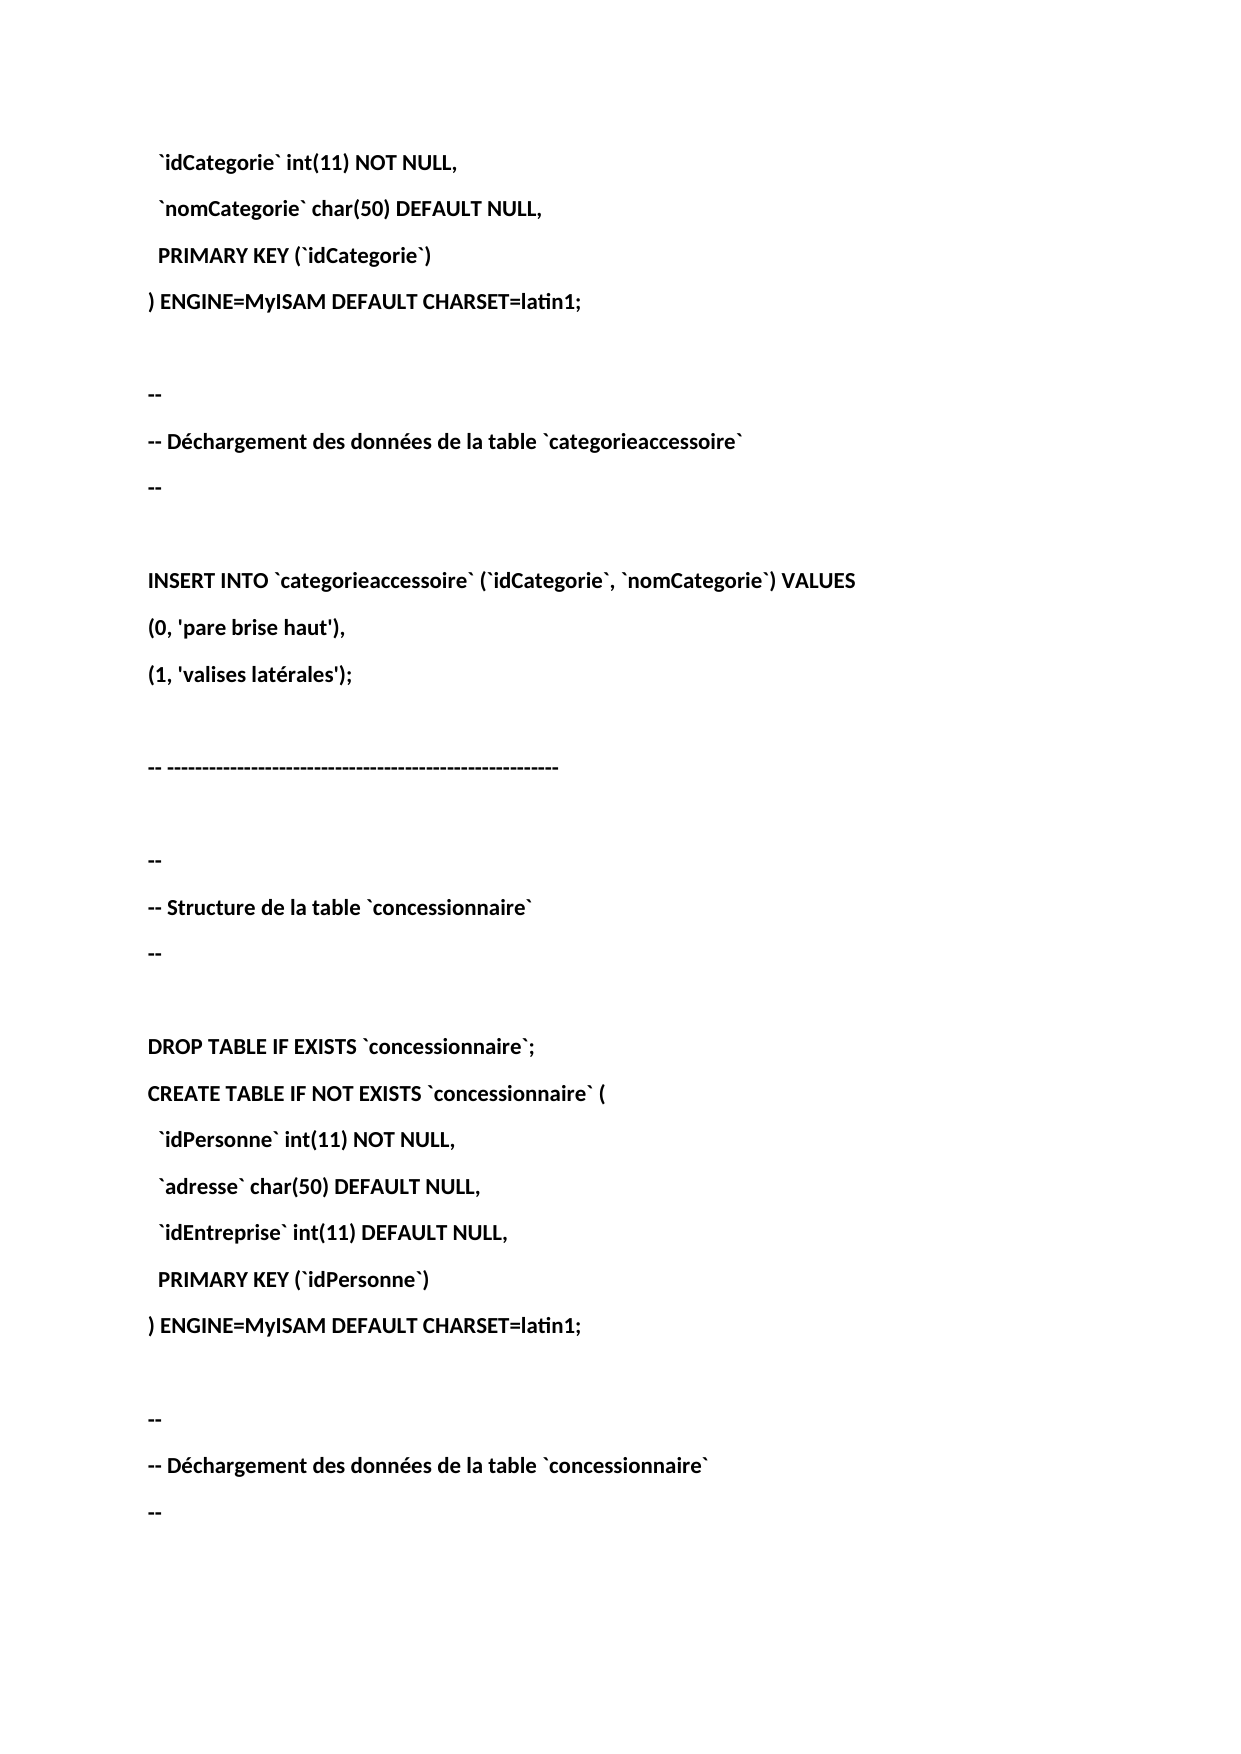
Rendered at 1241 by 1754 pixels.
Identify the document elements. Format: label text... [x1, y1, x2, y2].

text DROP TABLE IF EXISTS `concessionnaire`; [148, 1032, 1093, 1060]
text INSERT INTO `categorieaccessoire` (`idCategorie`, `nomCategorie`) VALUES [148, 567, 1093, 595]
text -- [148, 1405, 1093, 1433]
text PRIMARY KEY (`idCategorie`) [148, 241, 1093, 269]
text -- [148, 846, 1093, 874]
text -- [148, 380, 1093, 408]
text CREATE TABLE IF NOT EXISTS `concessionnaire` ( [148, 1079, 1093, 1107]
text -- [148, 473, 1093, 502]
text ) ENGINE=MyISAM DEFAULT CHARSET=latin1; [148, 1312, 1093, 1340]
text `adresse` char(50) DEFAULT NULL, [148, 1172, 1093, 1200]
text `idPersonne` int(11) NOT NULL, [148, 1125, 1093, 1153]
text -- Déchargement des données de la table `categorieaccessoire` [148, 427, 1093, 455]
text -- [148, 939, 1093, 967]
text (0, 'pare brise haut'), [148, 613, 1093, 641]
text -- -------------------------------------------------------- [148, 753, 1093, 781]
text -- Structure de la table `concessionnaire` [148, 893, 1093, 921]
text -- [148, 1498, 1093, 1526]
text PRIMARY KEY (`idPersonne`) [148, 1265, 1093, 1293]
text -- Déchargement des données de la table `concessionnaire` [148, 1451, 1093, 1479]
text `idCategorie` int(11) NOT NULL, [148, 148, 1093, 176]
text `idEntreprise` int(11) DEFAULT NULL, [148, 1218, 1093, 1247]
text ) ENGINE=MyISAM DEFAULT CHARSET=latin1; [148, 287, 1093, 315]
text (1, 'valises latérales'); [148, 660, 1093, 688]
text `nomCategorie` char(50) DEFAULT NULL, [148, 194, 1093, 222]
